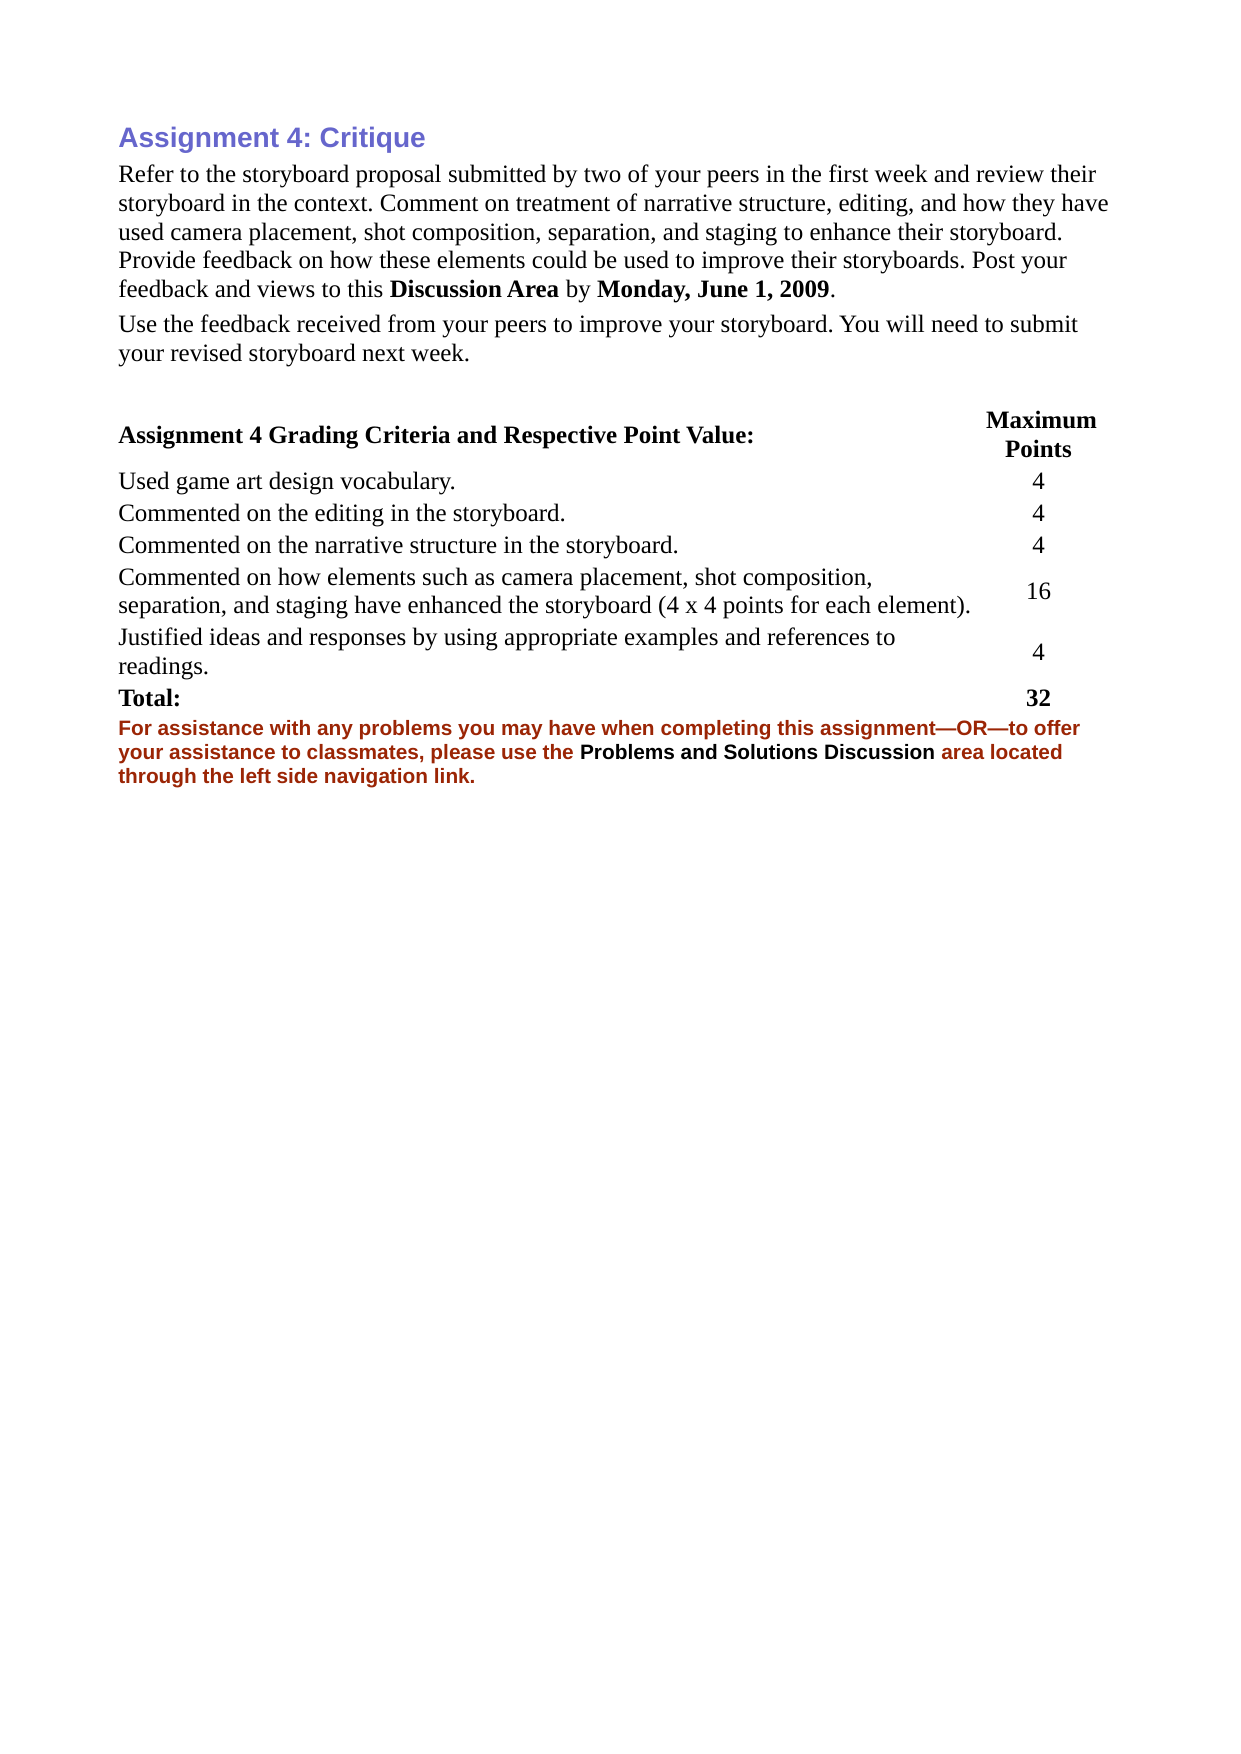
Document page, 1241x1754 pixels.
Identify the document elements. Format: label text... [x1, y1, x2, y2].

table_header Maximum Points [982, 404, 1101, 464]
table_cell 16 [982, 560, 1101, 621]
text Assignment 4: Critique [118, 121, 1122, 153]
text For assistance with any problems you may have when completing this assignment—OR—to offer your assistance to classmates, please use the Problems and Solutions Discussion area located through the left side navigation link. [118, 716, 1122, 788]
table_cell 4 [982, 496, 1101, 528]
table_cell 32 [982, 681, 1101, 713]
table_cell 4 [982, 465, 1101, 496]
table_cell Commented on the narrative structure in the storyboard. [117, 528, 982, 560]
text Use the feedback received from your peers to improve your storyboard. You will need to submit your revised storyboard next week. [118, 309, 1122, 366]
table_header Assignment 4 Grading Criteria and Respective Point Value: [117, 404, 982, 464]
table_cell Commented on the editing in the storyboard. [117, 496, 982, 528]
table_cell Used game art design vocabulary. [117, 465, 982, 496]
text Refer to the storyboard proposal submitted by two of your peers in the first week and review their storyboard in the context. Comment on treatment of narrative structure, editing, and how they have used camera placement, shot composition, separation, and staging to enhance their storyboard. Provide feedback on how these elements could be used to improve their storyboards. Post your feedback and views to this Discussion Area by Monday, June 1, 2009. [118, 159, 1122, 303]
table_cell 4 [982, 621, 1101, 681]
table_cell 4 [982, 528, 1101, 560]
table_cell Commented on how elements such as camera placement, shot composition, separation, and staging have enhanced the storyboard (4 x 4 points for each element). [117, 560, 982, 621]
table_cell Total: [117, 681, 982, 713]
table_cell Justified ideas and responses by using appropriate examples and references to readings. [117, 621, 982, 681]
